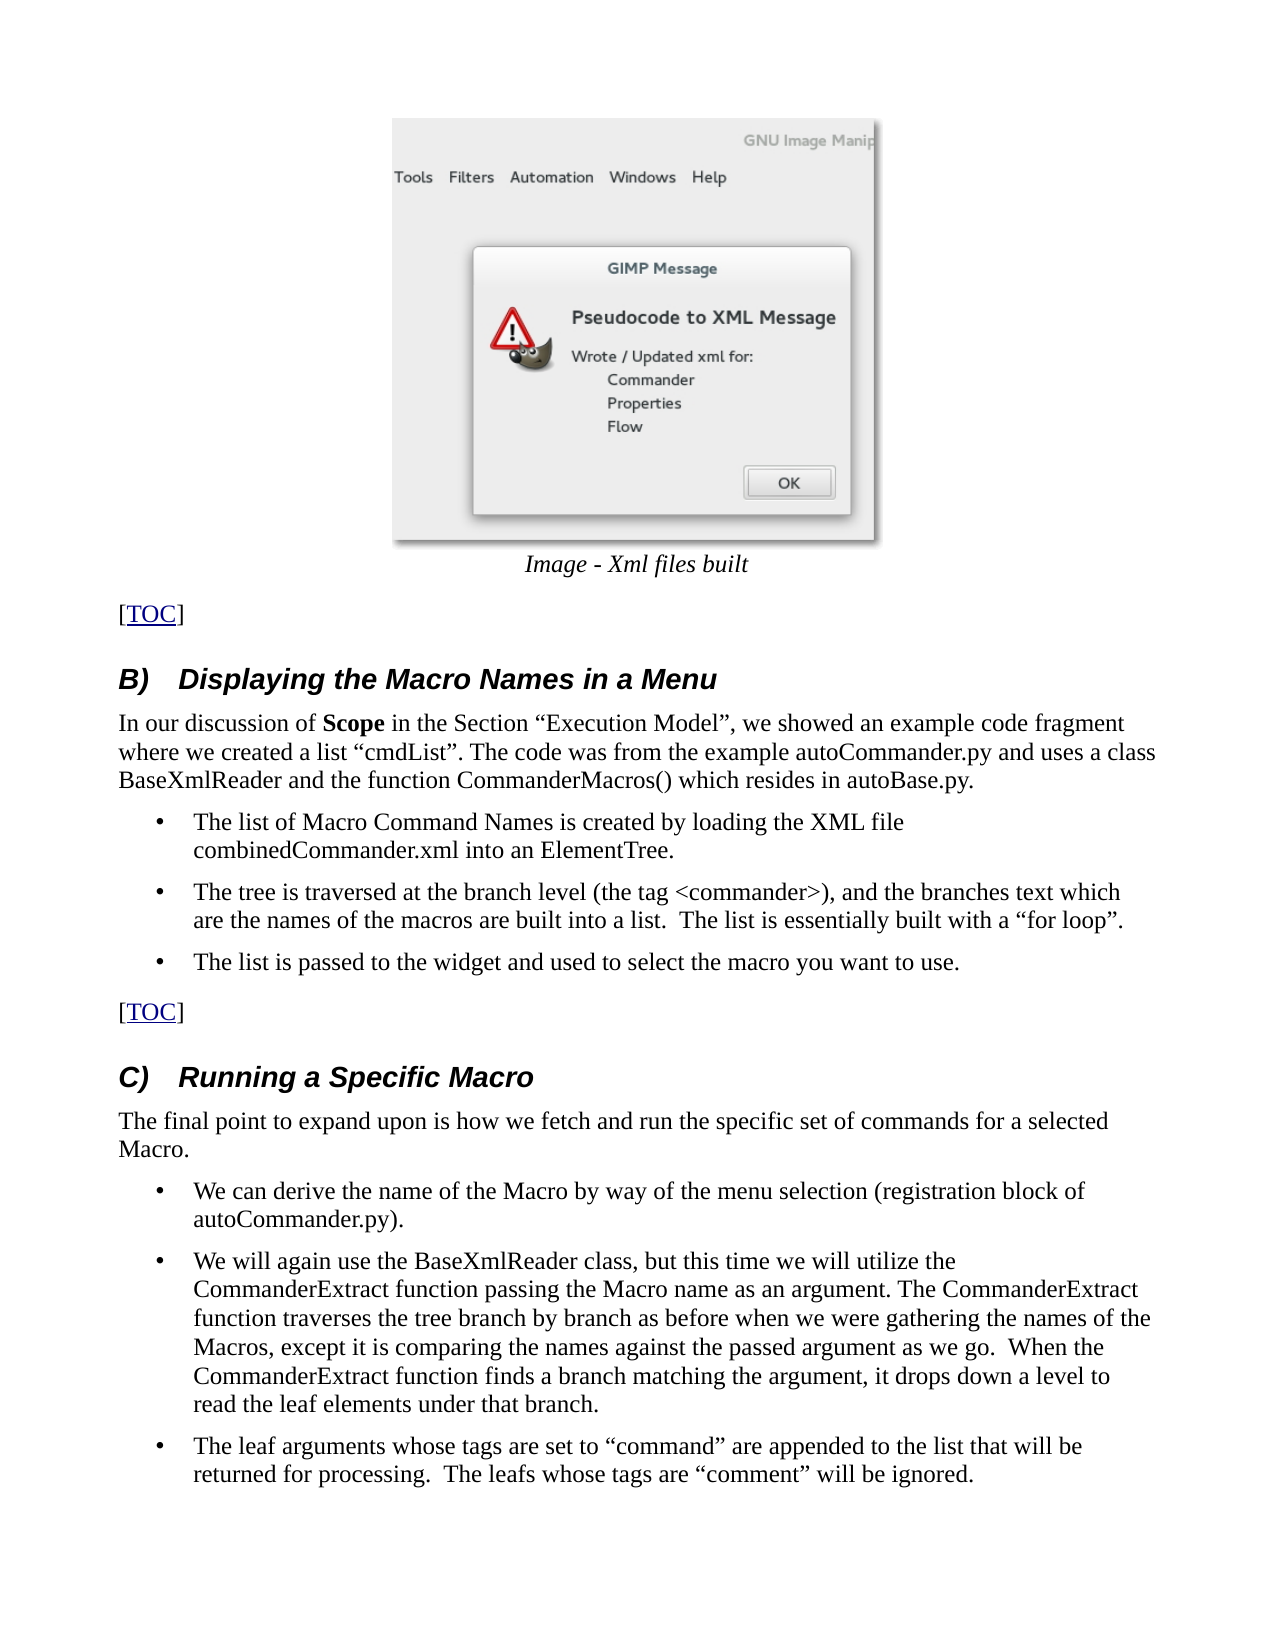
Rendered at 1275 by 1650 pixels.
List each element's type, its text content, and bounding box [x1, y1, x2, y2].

subtitle Displaying the Macro Names in a Menu [118, 662, 1157, 696]
list The leaf arguments whose tags are set to “command” are appended to the list that will be returned for processing. The leafs whose tags are “comment” will be ignored. [156, 1431, 1157, 1488]
text [TOC] [118, 599, 1157, 628]
subtitle Running a Specific Macro [118, 1060, 1157, 1093]
text The final point to expand upon is how we fetch and run the specific set of commands for a selected Macro. [118, 1106, 1157, 1163]
list The tree is traversed at the branch level (the tag <commander>), and the branches text which are the names of the macros are built into a list. The list is essentially built with a “for loop”. [156, 877, 1157, 934]
list The list of Macro Command Names is created by loading the XML file combinedCommander.xml into an ElementTree. [156, 807, 1157, 864]
text Image - Xml files built [118, 118, 1157, 578]
text [TOC] [118, 997, 1157, 1026]
list The list is passed to the widget and used to select the macro you want to use. [156, 947, 1157, 976]
list We will again use the BaseXmlReader class, but this time we will utilize the CommanderExtract function passing the Macro name as an argument. The CommanderExtract function traverses the tree branch by branch as before when we were gathering the names of the Macros, except it is comparing the names against the passed argument as we go. When the CommanderExtract function finds a branch matching the argument, it drops down a level to read the leaf elements under that branch. [156, 1246, 1157, 1418]
picture [392, 118, 883, 550]
list We can derive the name of the Macro by way of the menu selection (registration block of autoCommander.py). [156, 1176, 1157, 1233]
text In our discussion of Scope in the Section “Execution Model”, we showed an example code fragment where we created a list “cmdList”. The code was from the example autoCommander.py and uses a class BaseXmlReader and the function CommanderMacros() which resides in autoBase.py. [118, 708, 1157, 794]
